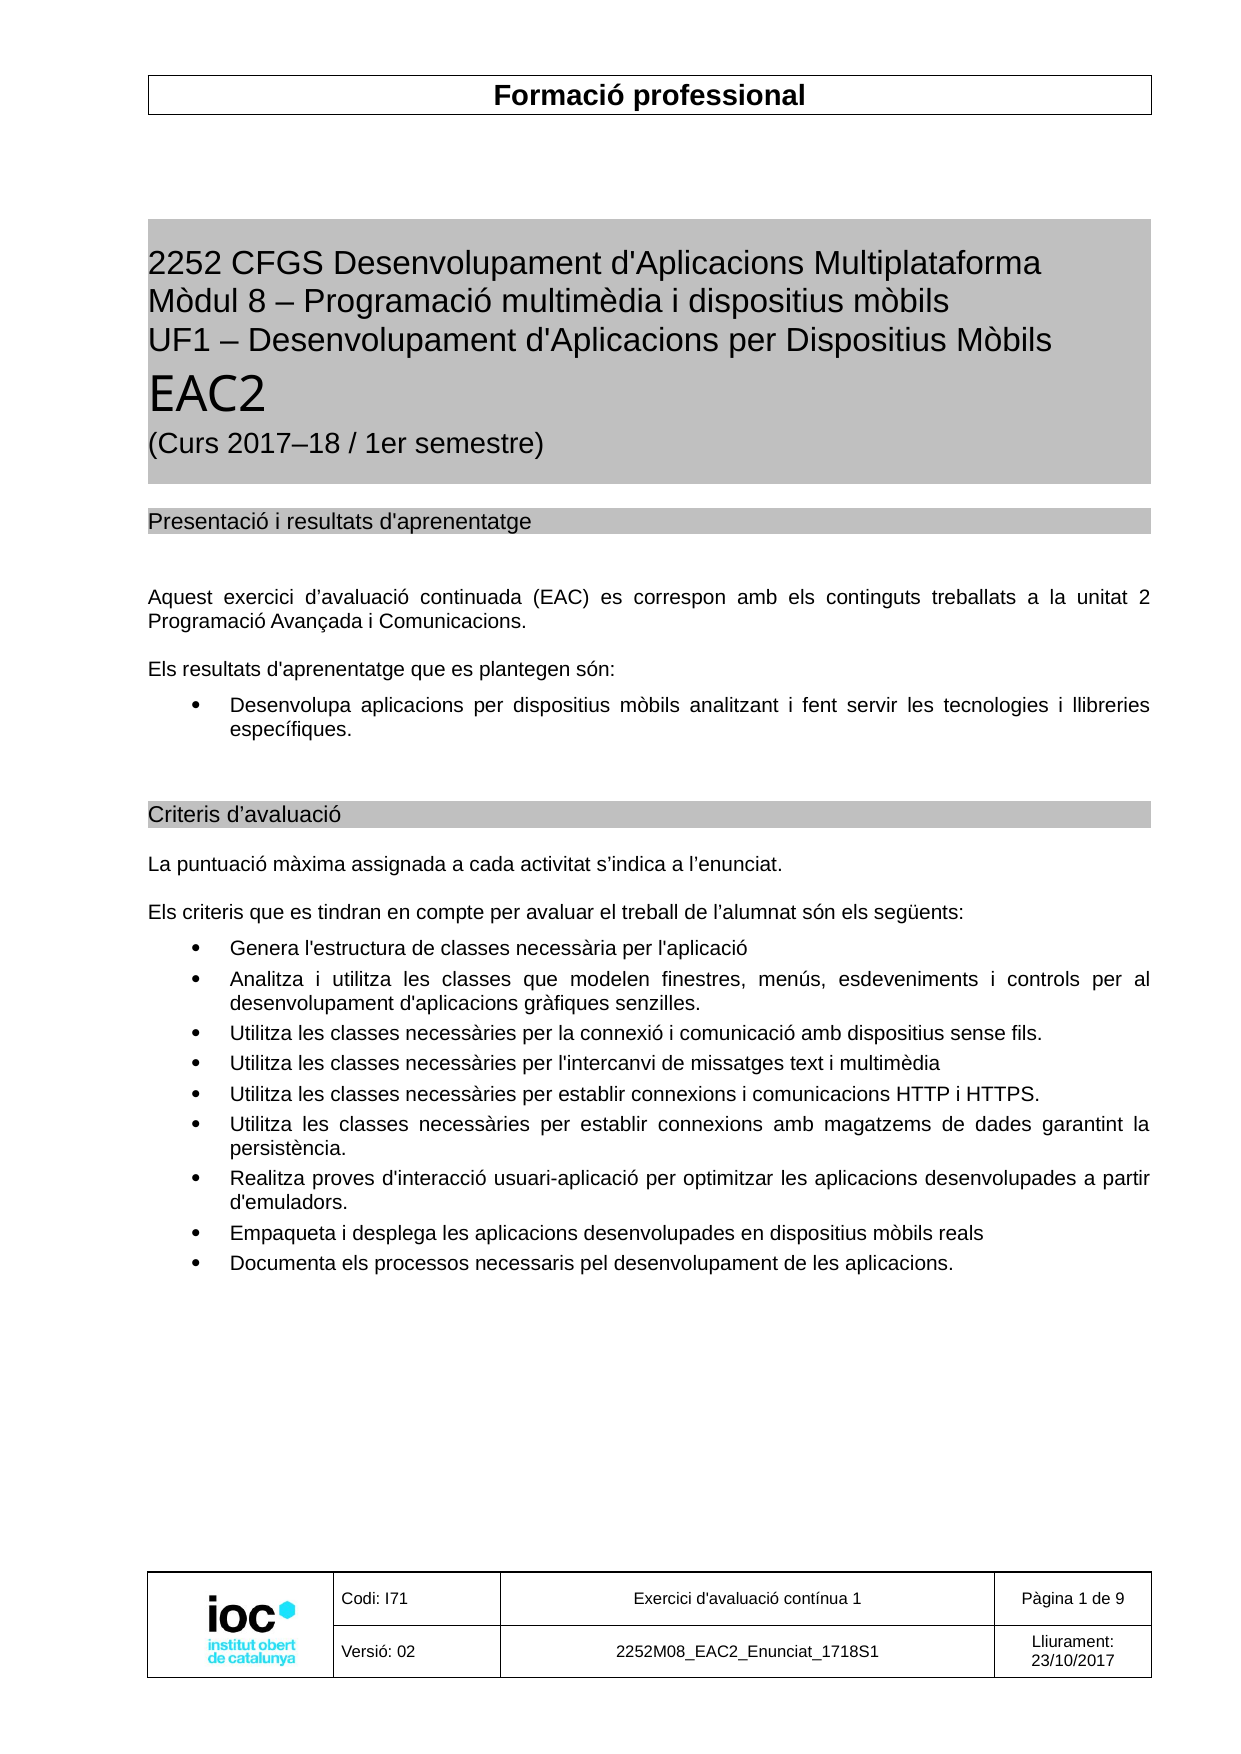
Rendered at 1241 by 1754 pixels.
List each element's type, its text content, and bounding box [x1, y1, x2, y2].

picture [195, 1581, 309, 1677]
list Documenta els processos necessaris pel desenvolupament de les aplicacions. [192, 1251, 1151, 1275]
text 2252 CFGS Desenvolupament d'Aplicacions Multiplataforma [148, 243, 1151, 281]
text Aquest exercici d’avaluació continuada (EAC) es correspon amb els continguts treballats a la unitat 2 Programació Avançada i Comunicacions. [148, 584, 1151, 632]
text Els criteris que es tindran en compte per avaluar el treball de l’alumnat són els següents: [148, 900, 1151, 924]
list Desenvolupa aplicacions per dispositius mòbils analitzant i fent servir les tecnologies i llibreries específiques. [192, 693, 1151, 741]
text (Curs 2017–18 / 1er semestre) [148, 426, 1151, 460]
list Utilitza les classes necessàries per establir connexions amb magatzems de dades garantint la persistència. [192, 1112, 1151, 1160]
list Genera l'estructura de classes necessària per l'aplicació [192, 936, 1151, 960]
subtitle Mòdul 8 – Programació multimèdia i dispositius mòbils [148, 281, 1151, 320]
list Utilitza les classes necessàries per establir connexions i comunicacions HTTP i HTTPS. [192, 1081, 1151, 1106]
list Utilitza les classes necessàries per la connexió i comunicació amb dispositius sense fils. [192, 1021, 1151, 1045]
text La puntuació màxima assignada a cada activitat s’indica a l’enunciat. [148, 852, 1151, 876]
text Els resultats d'aprenentatge que es plantegen són: [148, 656, 1151, 680]
list Realitza proves d'interacció usuari-aplicació per optimitzar les aplicacions desenvolupades a partir d'emuladors. [192, 1166, 1151, 1214]
subtitle UF1 – Desenvolupament d'Aplicacions per Dispositius Mòbils [148, 320, 1151, 358]
list Utilitza les classes necessàries per l'intercanvi de missatges text i multimèdia [192, 1051, 1151, 1075]
text Criteris d’avaluació [148, 801, 1151, 828]
text Presentació i resultats d'aprenentatge [148, 508, 1151, 534]
text EAC2 [148, 358, 1151, 426]
list Analitza i utilitza les classes que modelen finestres, menús, esdeveniments i controls per al desenvolupament d'aplicacions gràfiques senzilles. [192, 967, 1151, 1014]
list Empaqueta i desplega les aplicacions desenvolupades en dispositius mòbils reals [192, 1220, 1151, 1244]
